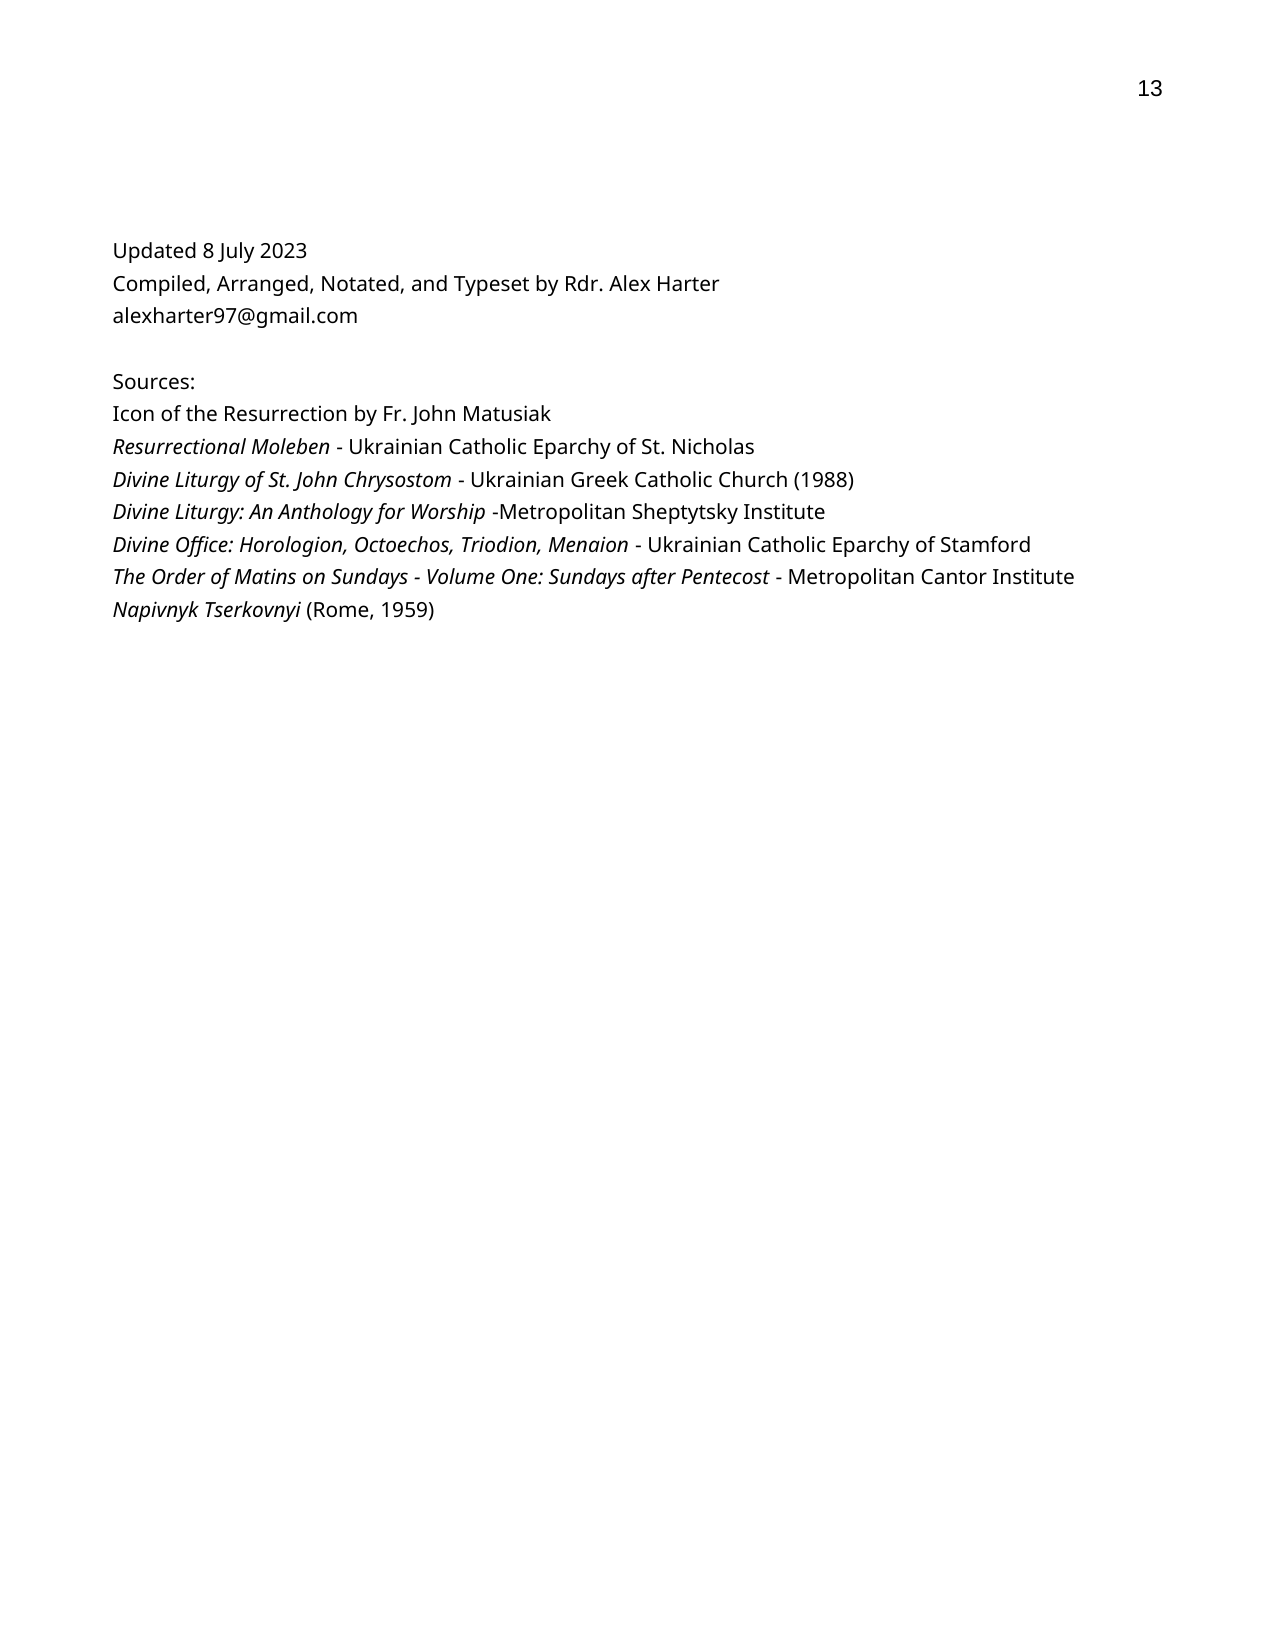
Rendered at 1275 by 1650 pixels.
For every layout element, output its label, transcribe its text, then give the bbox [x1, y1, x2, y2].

text Napivnyk Tserkovnyi (Rome, 1959) [112, 595, 1162, 623]
text Updated 8 July 2023 [112, 236, 1162, 265]
text Divine Liturgy: An Anthology for Worship -Metropolitan Sheptytsky Institute [112, 497, 1162, 526]
text The Order of Matins on Sundays - Volume One: Sundays after Pentecost - Metropolitan Cantor Institute [112, 562, 1162, 591]
text Compiled, Arranged, Notated, and Typeset by Rdr. Alex Harter [112, 269, 1162, 297]
text Sources: [112, 367, 1162, 395]
text Divine Office: Horologion, Octoechos, Triodion, Menaion - Ukrainian Catholic Eparchy of Stamford [112, 530, 1162, 558]
text Icon of the Resurrection by Fr. John Matusiak [112, 399, 1162, 428]
text alexharter97@gmail.com [112, 302, 1162, 330]
text Divine Liturgy of St. John Chrysostom - Ukrainian Greek Catholic Church (1988) [112, 465, 1162, 493]
text Resurrectional Moleben - Ukrainian Catholic Eparchy of St. Nicholas [112, 432, 1162, 461]
